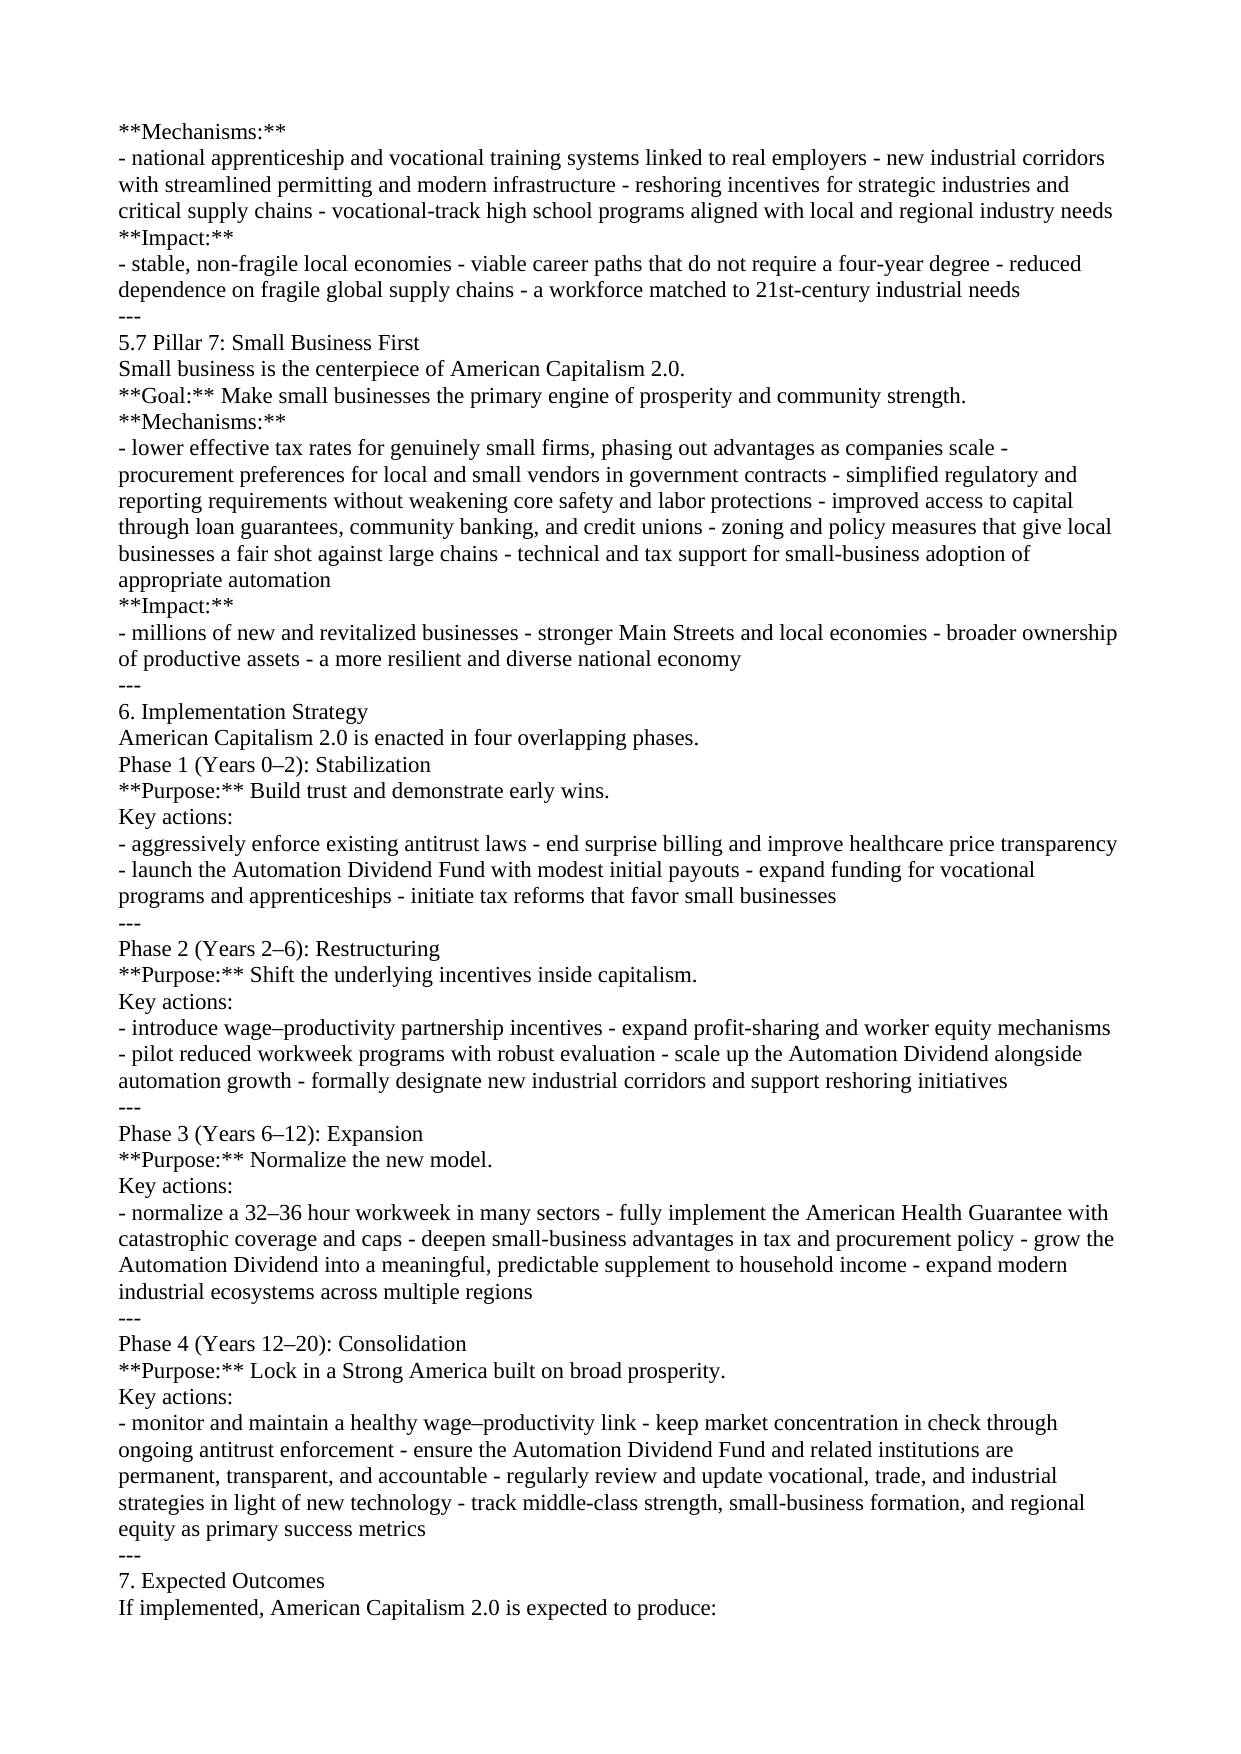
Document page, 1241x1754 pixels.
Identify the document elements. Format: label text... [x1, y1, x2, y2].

text 5.7 Pillar 7: Small Business First [118, 329, 1122, 355]
text Phase 3 (Years 6–12): Expansion [118, 1119, 1122, 1146]
text **Impact:** [118, 223, 1122, 250]
text **Mechanisms:** [118, 118, 1122, 144]
text - introduce wage–productivity partnership incentives - expand profit-sharing and worker equity mechanisms - pilot reduced workweek programs with robust evaluation - scale up the Automation Dividend alongside automation growth - formally designate new industrial corridors and support reshoring initiatives [118, 1014, 1122, 1093]
text - stable, non-fragile local economies - viable career paths that do not require a four-year degree - reduced dependence on fragile global supply chains - a workforce matched to 21st-century industrial needs [118, 250, 1122, 303]
text --- [118, 672, 1122, 698]
text Key actions: [118, 1172, 1122, 1199]
text If implemented, American Capitalism 2.0 is expected to produce: [118, 1594, 1122, 1620]
text 7. Expected Outcomes [118, 1568, 1122, 1594]
text Phase 2 (Years 2–6): Restructuring [118, 935, 1122, 961]
text --- [118, 1093, 1122, 1119]
text - lower effective tax rates for genuinely small firms, phasing out advantages as companies scale - procurement preferences for local and small vendors in government contracts - simplified regulatory and reporting requirements without weakening core safety and labor protections - improved access to capital through loan guarantees, community banking, and credit unions - zoning and policy measures that give local businesses a fair shot against large chains - technical and tax support for small-business adoption of appropriate automation [118, 434, 1122, 592]
text - aggressively enforce existing antitrust laws - end surprise billing and improve healthcare price transparency - launch the Automation Dividend Fund with modest initial payouts - expand funding for vocational programs and apprenticeships - initiate tax reforms that favor small businesses [118, 830, 1122, 909]
text Phase 1 (Years 0–2): Stabilization [118, 751, 1122, 777]
text Phase 4 (Years 12–20): Consolidation [118, 1330, 1122, 1357]
text --- [118, 303, 1122, 329]
text **Purpose:** Build trust and demonstrate early wins. [118, 777, 1122, 803]
text - monitor and maintain a healthy wage–productivity link - keep market concentration in check through ongoing antitrust enforcement - ensure the Automation Dividend Fund and related institutions are permanent, transparent, and accountable - regularly review and update vocational, trade, and industrial strategies in light of new technology - track middle-class strength, small-business formation, and regional equity as primary success metrics [118, 1409, 1122, 1541]
text - normalize a 32–36 hour workweek in many sectors - fully implement the American Health Guarantee with catastrophic coverage and caps - deepen small-business advantages in tax and procurement policy - grow the Automation Dividend into a meaningful, predictable supplement to household income - expand modern industrial ecosystems across multiple regions [118, 1199, 1122, 1304]
text --- [118, 909, 1122, 935]
text **Mechanisms:** [118, 408, 1122, 434]
text - national apprenticeship and vocational training systems linked to real employers - new industrial corridors with streamlined permitting and modern infrastructure - reshoring incentives for strategic industries and critical supply chains - vocational-track high school programs aligned with local and regional industry needs [118, 144, 1122, 223]
text **Goal:** Make small businesses the primary engine of prosperity and community strength. [118, 382, 1122, 408]
text Small business is the centerpiece of American Capitalism 2.0. [118, 355, 1122, 382]
text 6. Implementation Strategy [118, 698, 1122, 724]
text **Purpose:** Normalize the new model. [118, 1146, 1122, 1172]
text --- [118, 1304, 1122, 1330]
text **Impact:** [118, 592, 1122, 619]
text Key actions: [118, 1383, 1122, 1409]
text **Purpose:** Shift the underlying incentives inside capitalism. [118, 961, 1122, 988]
text Key actions: [118, 988, 1122, 1014]
text --- [118, 1541, 1122, 1568]
text Key actions: [118, 803, 1122, 830]
text American Capitalism 2.0 is enacted in four overlapping phases. [118, 724, 1122, 751]
text **Purpose:** Lock in a Strong America built on broad prosperity. [118, 1357, 1122, 1383]
text - millions of new and revitalized businesses - stronger Main Streets and local economies - broader ownership of productive assets - a more resilient and diverse national economy [118, 619, 1122, 672]
